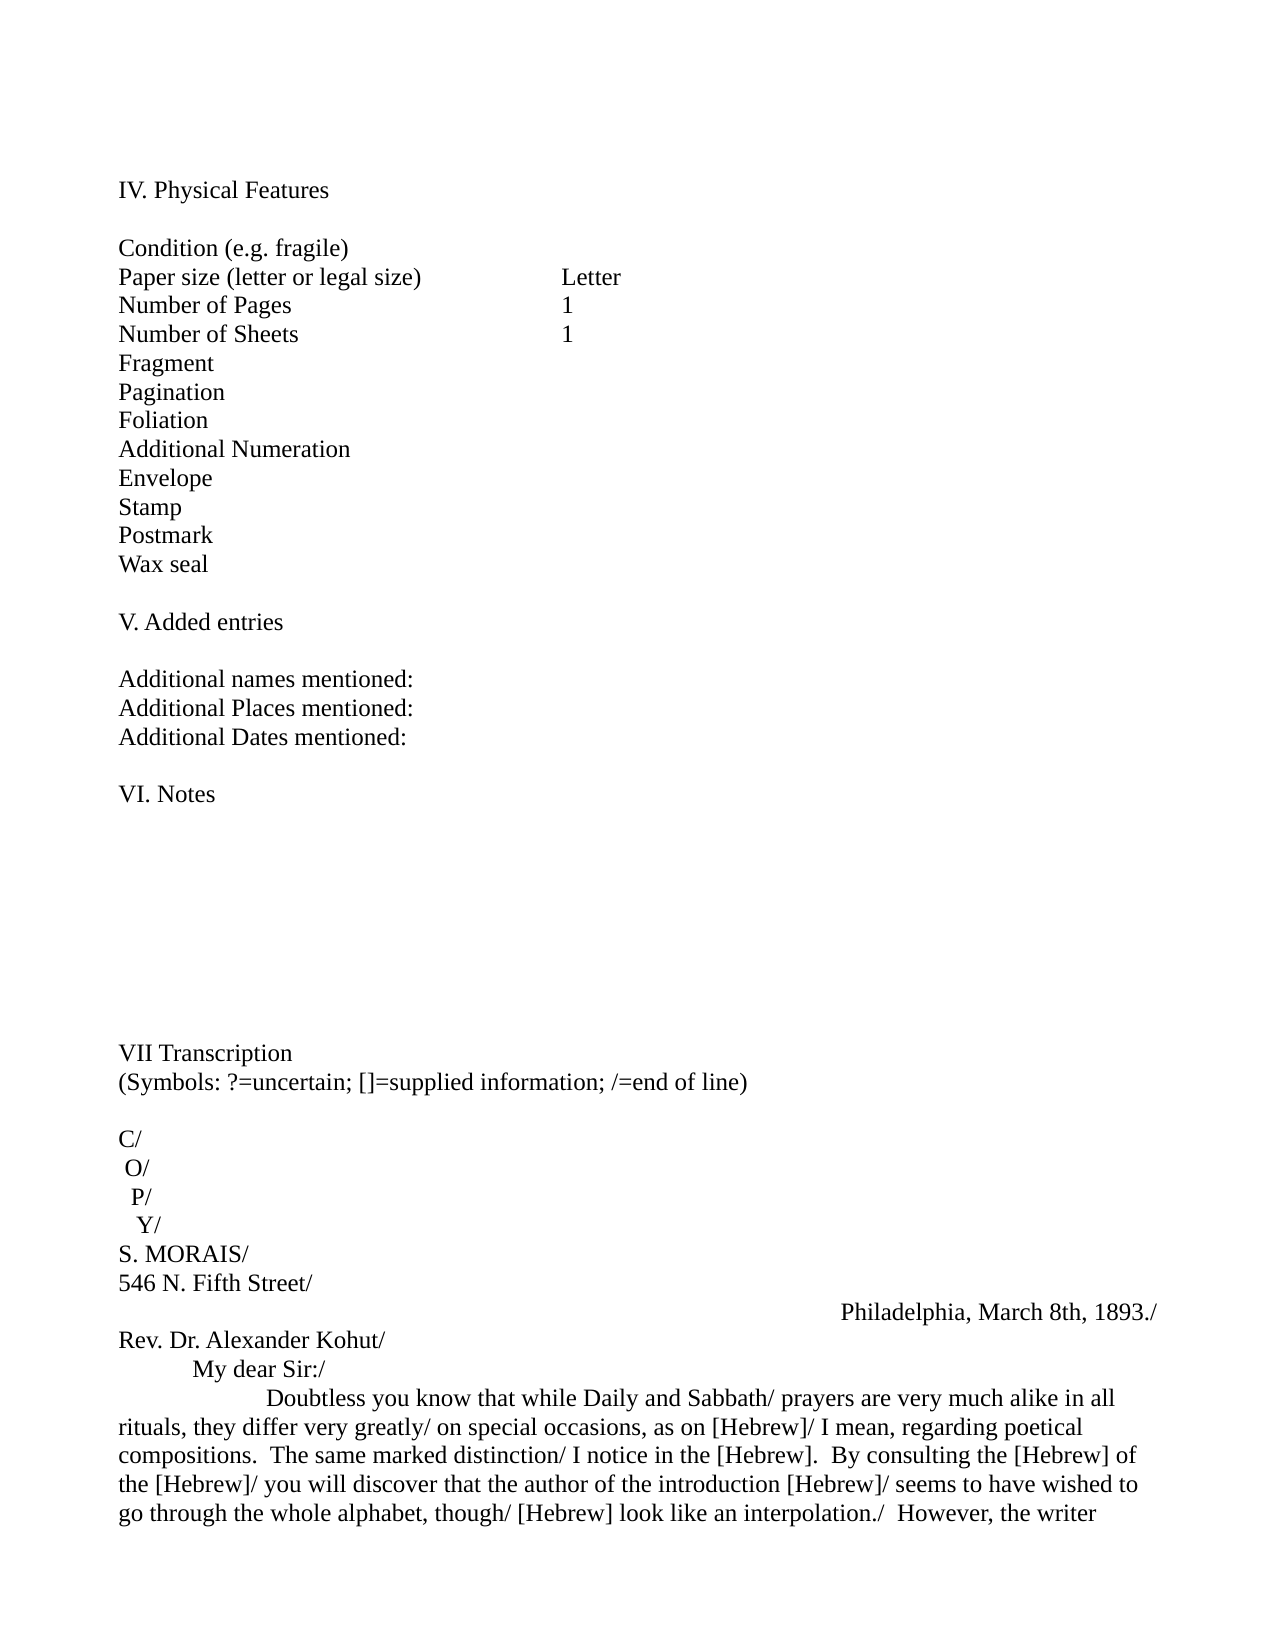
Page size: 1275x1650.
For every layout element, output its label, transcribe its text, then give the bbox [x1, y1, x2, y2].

text IV. Physical Features [118, 176, 1157, 204]
text Doubtless you know that while Daily and Sabbath/ prayers are very much alike in all rituals, they differ very greatly/ on special occasions, as on [Hebrew]/ I mean, regarding poetical compositions. The same marked distinction/ I notice in the [Hebrew]. By consulting the [Hebrew] of the [Hebrew]/ you will discover that the author of the introduction [Hebrew]/ seems to have wished to go through the whole alphabet, though/ [Hebrew] look like an interpolation./ However, the writer [118, 1383, 1157, 1527]
text Wax seal [118, 549, 1157, 578]
text V. Added entries [118, 607, 1157, 636]
text Philadelphia, March 8th, 1893./ [118, 1297, 1157, 1326]
text S. MORAIS/ [118, 1239, 1157, 1268]
text Rev. Dr. Alexander Kohut/ [118, 1326, 1157, 1354]
text 546 N. Fifth Street/ [118, 1268, 1157, 1297]
text Additional Places mentioned: [118, 693, 1157, 722]
text Y/ [118, 1211, 1157, 1239]
text (Symbols: ?=uncertain; []=supplied information; /=end of line) [118, 1067, 1157, 1096]
text Number of Sheets 1 [118, 319, 1157, 348]
text Foliation [118, 406, 1157, 434]
text Additional Numeration [118, 434, 1157, 463]
text VI. Notes [118, 779, 1157, 808]
text Envelope [118, 463, 1157, 492]
text Stamp [118, 492, 1157, 521]
text Additional Dates mentioned: [118, 722, 1157, 751]
text My dear Sir:/ [118, 1354, 1157, 1383]
text VII Transcription [118, 1038, 1157, 1067]
text Additional names mentioned: [118, 664, 1157, 693]
text Fragment [118, 348, 1157, 377]
text Postma rk [118, 521, 1157, 549]
text Paper size (letter or legal size) Letter [118, 262, 1157, 291]
text Number of Pages 1 [118, 291, 1157, 319]
text P/ [118, 1182, 1157, 1211]
text Pagination [118, 377, 1157, 406]
text Condition (e.g. fragile) [118, 233, 1157, 262]
text C/ [118, 1124, 1157, 1153]
text O/ [118, 1153, 1157, 1182]
